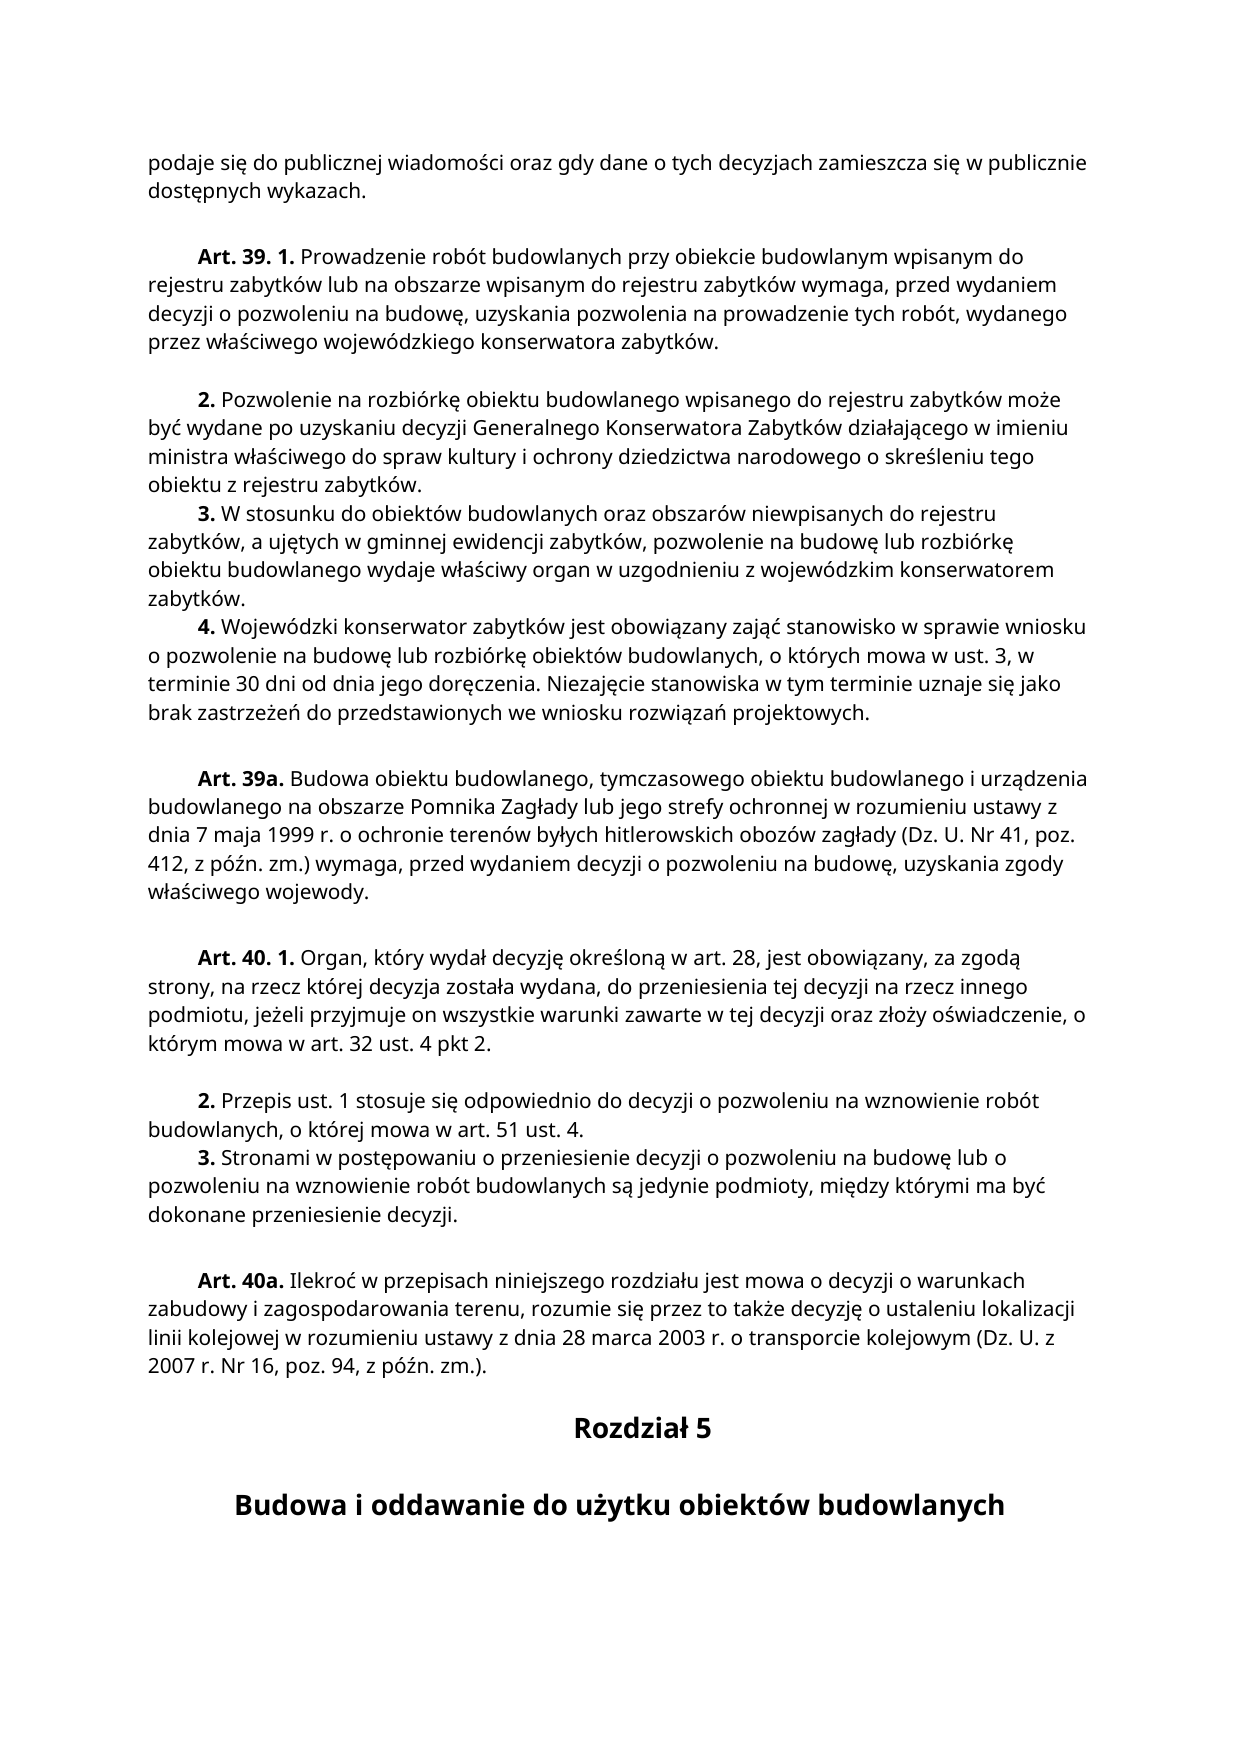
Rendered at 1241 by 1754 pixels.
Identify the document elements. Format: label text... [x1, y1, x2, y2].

text 4. Wojewódzki konserwator zabytków jest obowiązany zająć stanowisko w sprawie wniosku o pozwolenie na budowę lub rozbiórkę obiektów budowlanych, o których mowa w ust. 3, w terminie 30 dni od dnia jego doręczenia. Niezajęcie stanowiska w tym terminie uznaje się jako brak zastrzeżeń do przedstawionych we wniosku rozwiązań projektowych. [148, 612, 1093, 726]
text Budowa i oddawanie do użytku obiektów budowlanych [148, 1447, 1093, 1524]
text 3. Stronami w postępowaniu o przeniesienie decyzji o pozwoleniu na budowę lub o pozwoleniu na wznowienie robót budowlanych są jedynie podmioty, między którymi ma być dokonane przeniesienie decyzji. [148, 1143, 1093, 1228]
text 2. Przepis ust. 1 stosuje się odpowiednio do decyzji o pozwoleniu na wznowienie robót budowlanych, o której mowa w art. 51 ust. 4. [148, 1086, 1093, 1143]
text podaje się do publicznej wiadomości oraz gdy dane o tych decyzjach zamieszcza się w publicznie dostępnych wykazach. [148, 148, 1093, 204]
text 2. Pozwolenie na rozbiórkę obiektu budowlanego wpisanego do rejestru zabytków może być wydane po uzyskaniu decyzji Generalnego Konserwatora Zabytków działającego w imieniu ministra właściwego do spraw kultury i ochrony dziedzictwa narodowego o skreśleniu tego obiektu z rejestru zabytków. [148, 385, 1093, 499]
text 3. W stosunku do obiektów budowlanych oraz obszarów niewpisanych do rejestru zabytków, a ujętych w gminnej ewidencji zabytków, pozwolenie na budowę lub rozbiórkę obiektu budowlanego wydaje właściwy organ w uzgodnieniu z wojewódzkim konserwatorem zabytków. [148, 499, 1093, 612]
text Art. 40. 1. Organ, który wydał decyzję określoną w art. 28, jest obowiązany, za zgodą strony, na rzecz której decyzja została wydana, do przeniesienia tej decyzji na rzecz innego podmiotu, jeżeli przyjmuje on wszystkie warunki zawarte w tej decyzji oraz złoży oświadczenie, o którym mowa w art. 32 ust. 4 pkt 2. [148, 943, 1093, 1057]
text Art. 39a. Budowa obiektu budowlanego, tymczasowego obiektu budowlanego i urządzenia budowlanego na obszarze Pomnika Zagłady lub jego strefy ochronnej w rozumieniu ustawy z dnia 7 maja 1999 r. o ochronie terenów byłych hitlerowskich obozów zagłady (Dz. U. Nr 41, poz. 412, z późn. zm.) wymaga, przed wydaniem decyzji o pozwoleniu na budowę, uzyskania zgody właściwego wojewody. [148, 764, 1093, 906]
text Art. 39. 1. Prowadzenie robót budowlanych przy obiekcie budowlanym wpisanym do rejestru zabytków lub na obszarze wpisanym do rejestru zabytków wymaga, przed wydaniem decyzji o pozwoleniu na budowę, uzyskania pozwolenia na prowadzenie tych robót, wydanego przez właściwego wojewódzkiego konserwatora zabytków. [148, 242, 1093, 356]
text Art. 40a. Ilekroć w przepisach niniejszego rozdziału jest mowa o decyzji o warunkach zabudowy i zagospodarowania terenu, rozumie się przez to także decyzję o ustaleniu lokalizacji linii kolejowej w rozumieniu ustawy z dnia 28 marca 2003 r. o transporcie kolejowym (Dz. U. z 2007 r. Nr 16, poz. 94, z późn. zm.). [148, 1266, 1093, 1380]
text Rozdział 5 [148, 1409, 1093, 1447]
